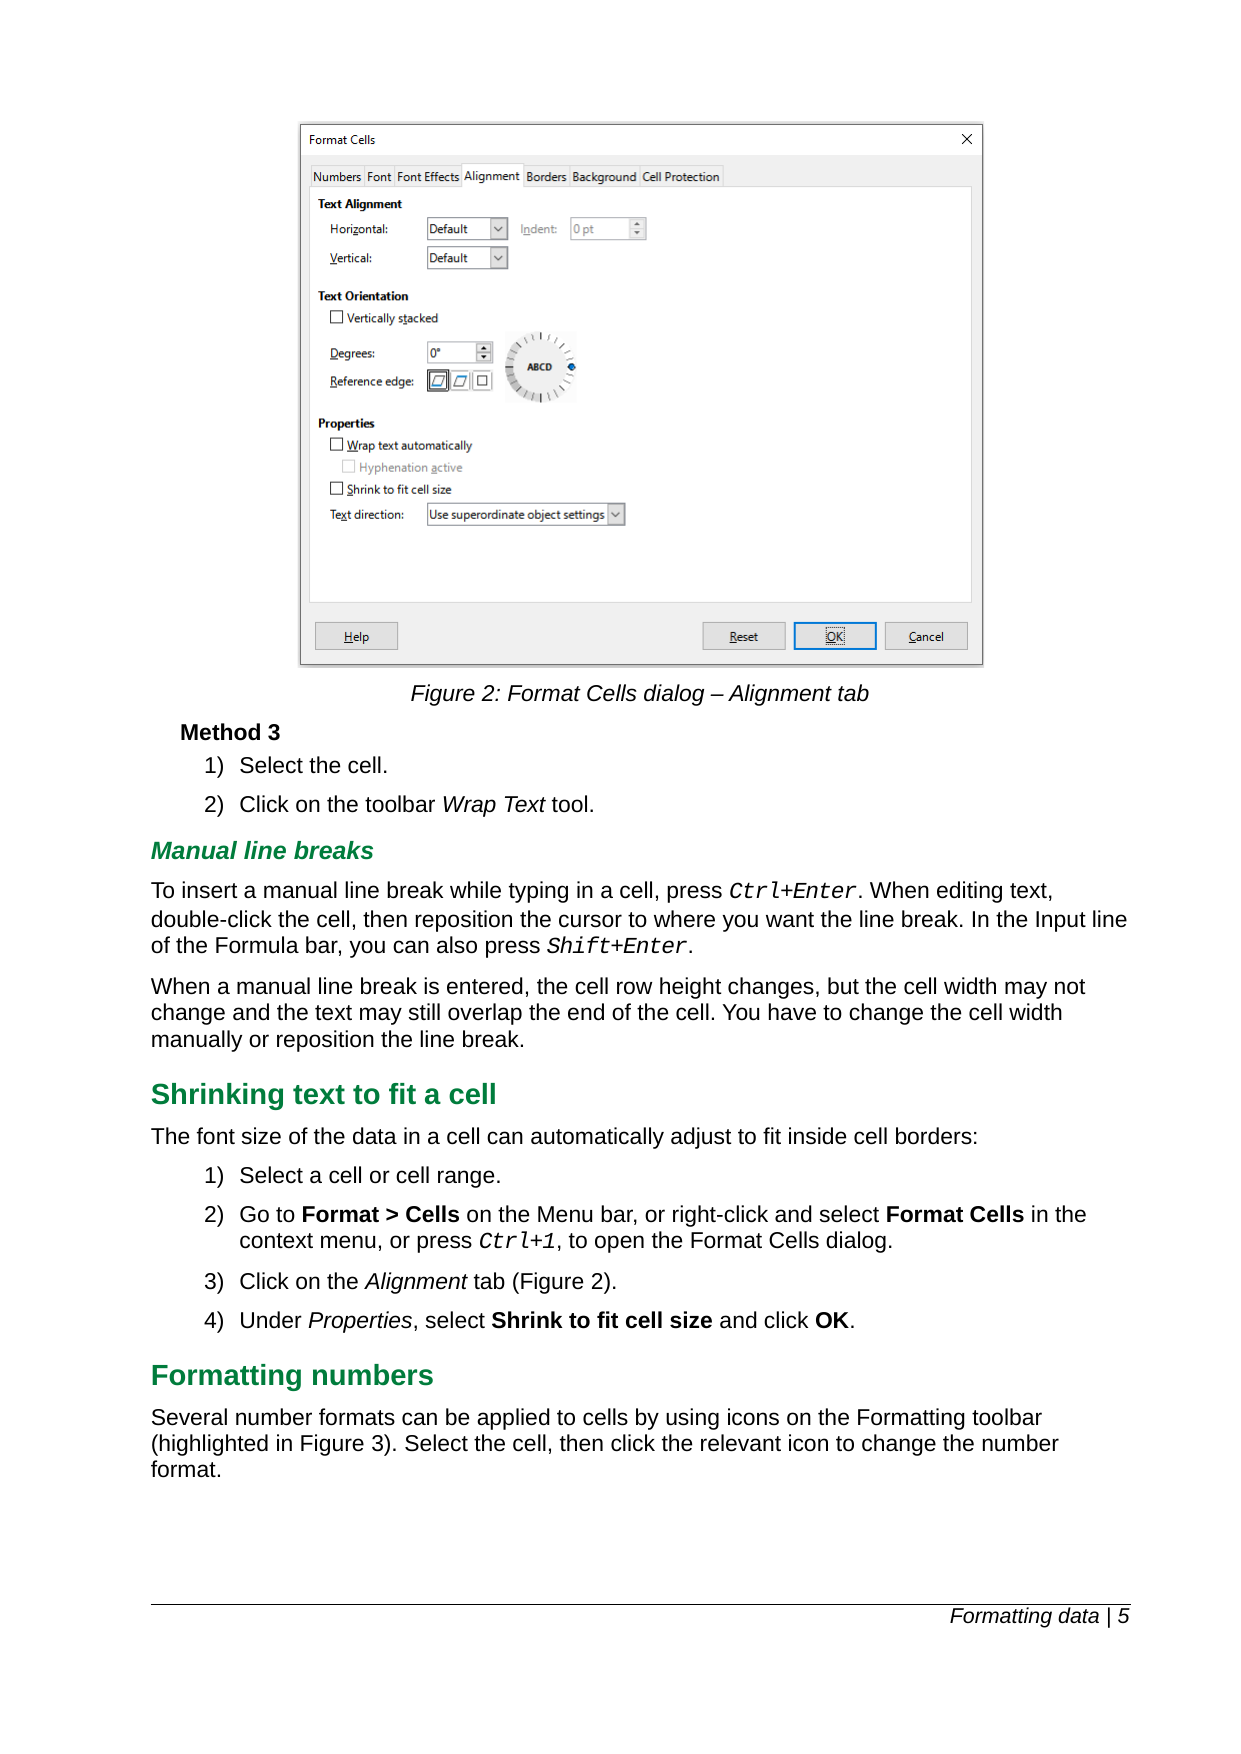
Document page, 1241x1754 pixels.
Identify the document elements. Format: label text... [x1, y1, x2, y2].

text To insert a manual line break while typing in a cell, press Ctrl+Enter. When editing text, double-click the cell, then reposition the cursor to where you want the line break. In the Input line of the Formula bar, you can also press Shift+Enter. [151, 877, 1131, 961]
list Select the cell. [224, 752, 1131, 778]
text Figure 2: Format Cells dialog – Alignment tab [297, 680, 984, 707]
subtitle Manual line breaks [151, 836, 1131, 865]
picture [297, 121, 985, 668]
text When a manual line break is entered, the cell row height changes, but the cell width may not change and the text may still overlap the end of the cell. You have to change the cell width manually or reposition the line break. [151, 973, 1131, 1052]
text Method 3 [180, 719, 1131, 745]
list The font size of the data in a cell can automatically adjust to fit inside cell borders: [151, 1123, 1131, 1149]
list Select a cell or cell range. [224, 1162, 1131, 1188]
list Click on the toolbar Wrap Text tool. [224, 791, 1131, 817]
text Several number formats can be applied to cells by using icons on the Formatting toolbar (highlighted in Figure 3). Select the cell, then click the relevant icon to change the number format. [151, 1404, 1131, 1483]
subtitle Shrinking text to fit a cell [151, 1077, 1131, 1110]
list Under Properties, select Shrink to fit cell size and click OK. [224, 1307, 1131, 1333]
list Go to Format > Cells on the Menu bar, or right-click and select Format Cells in the context menu, or press Ctrl+1, to open the Format Cells dialog. [224, 1201, 1131, 1255]
list Click on the Alignment tab (Figure 2). [224, 1268, 1131, 1294]
subtitle Formatting numbers [151, 1358, 1131, 1391]
